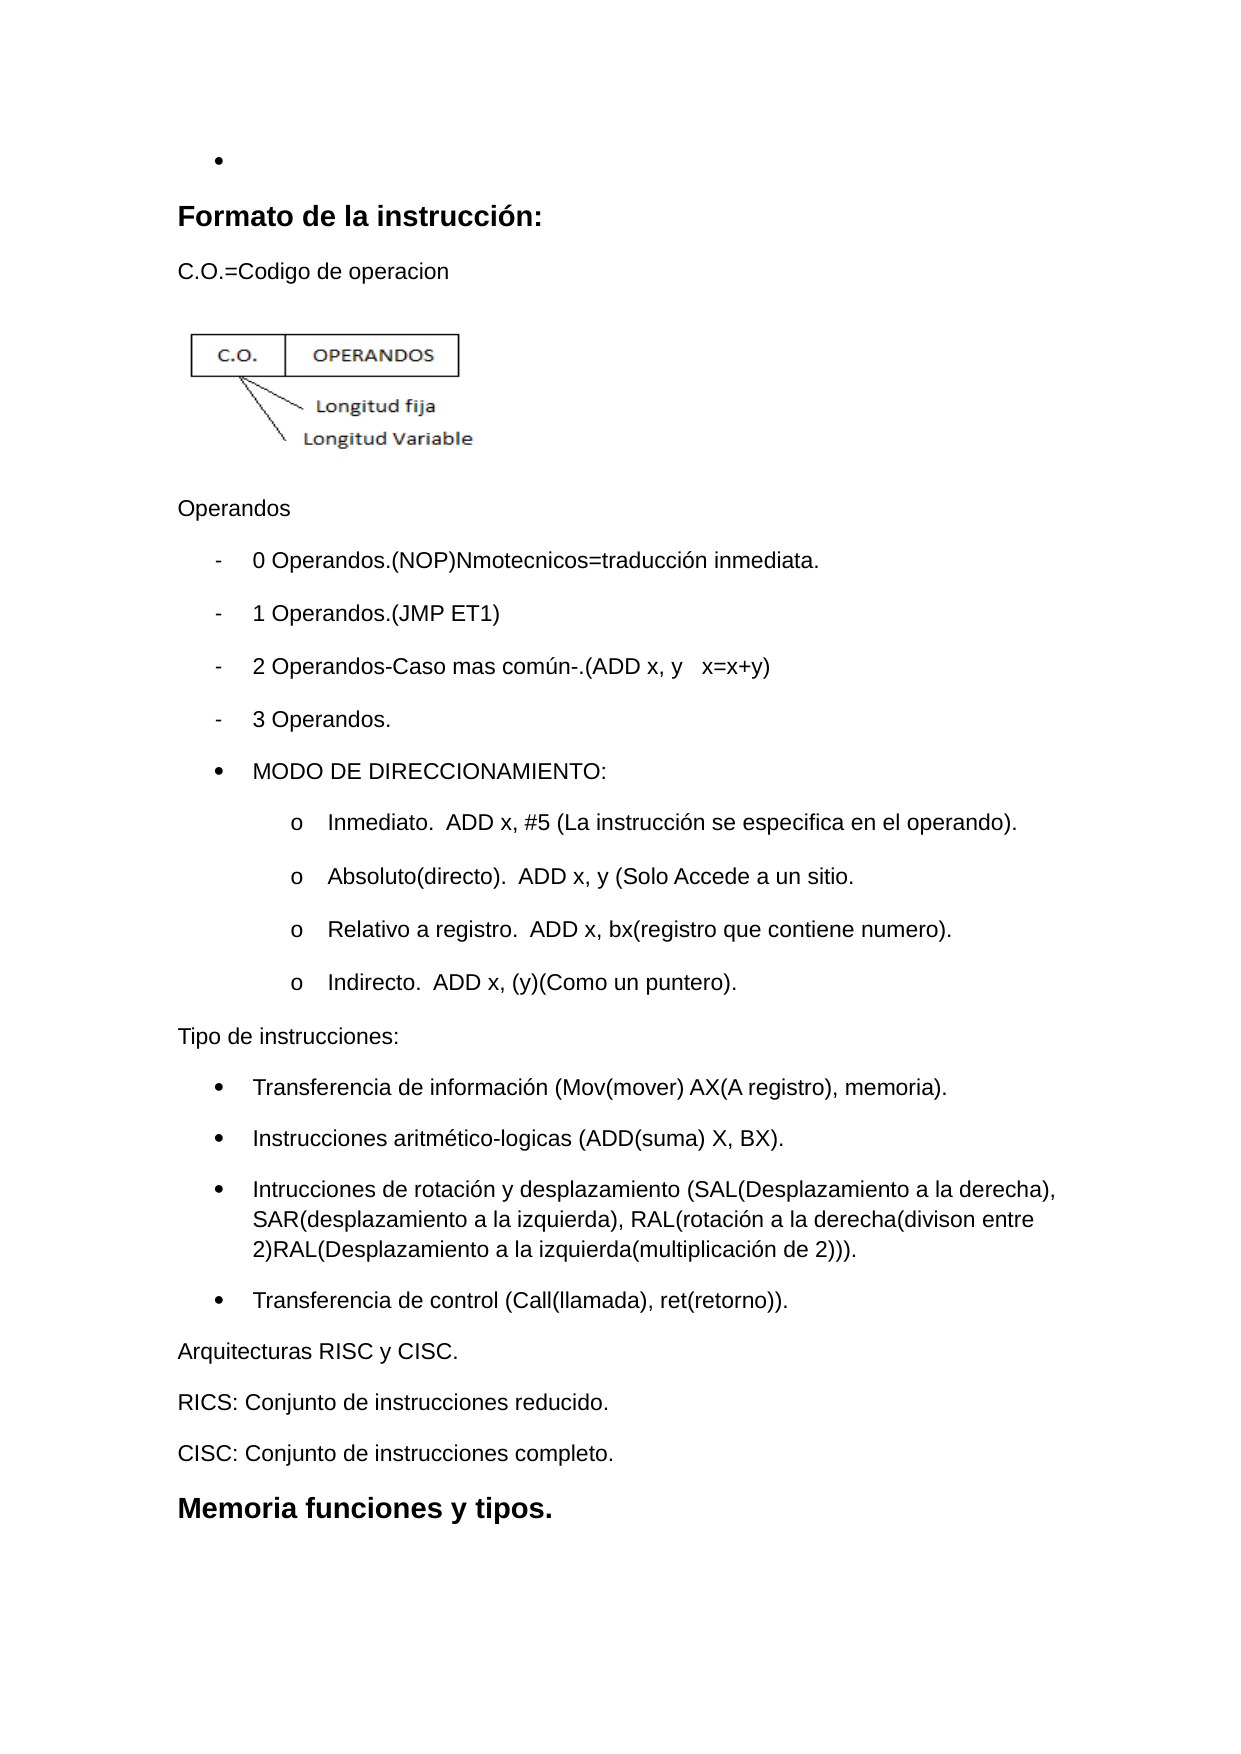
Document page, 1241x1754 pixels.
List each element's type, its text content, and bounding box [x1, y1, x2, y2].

list Inmediato. ADD x, #5 (La instrucción se especifica en el operando). [290, 809, 1063, 838]
text Operandos [177, 495, 1063, 522]
list 3 Operandos. [215, 705, 1063, 733]
list 0 Operandos.(NOP)Nmotecnicos=traducción inmediata. [215, 546, 1063, 574]
text C.O.=Codigo de operacion [177, 258, 1063, 284]
text Arquitecturas RISC y CISC. [177, 1338, 1063, 1365]
text Formato de la instrucción: [177, 199, 1063, 232]
list 1 Operandos.(JMP ET1) [215, 599, 1063, 627]
text RICS: Conjunto de instrucciones reducido. [177, 1389, 1063, 1416]
text Memoria funciones y tipos. [177, 1491, 1063, 1525]
list Indirecto. ADD x, (y)(Como un puntero). [290, 969, 1063, 998]
list Relativo a registro. ADD x, bx(registro que contiene numero). [290, 916, 1063, 944]
list Transferencia de información (Mov(mover) AX(A registro), memoria). [215, 1074, 1063, 1100]
list Absoluto(directo). ADD x, y (Solo Accede a un sitio. [290, 863, 1063, 891]
list MODO DE DIRECCIONAMIENTO: [215, 758, 1063, 785]
list 2 Operandos-Caso mas común-.(ADD x, y x=x+y) [215, 652, 1063, 680]
list Instrucciones aritmético-logicas (ADD(suma) X, BX). [215, 1125, 1063, 1151]
text CISC: Conjunto de instrucciones completo. [177, 1440, 1063, 1467]
list Intrucciones de rotación y desplazamiento (SAL(Desplazamiento a la derecha), SAR(desplazamiento a la izquierda), RAL(rotación a la derecha(divison entre 2)RAL(Desplazamiento a la izquierda(multiplicación de 2))). [215, 1176, 1063, 1263]
list Transferencia de control (Call(llamada), ret(retorno)). [215, 1287, 1063, 1314]
picture [177, 309, 494, 471]
text Tipo de instrucciones: [177, 1023, 1063, 1049]
